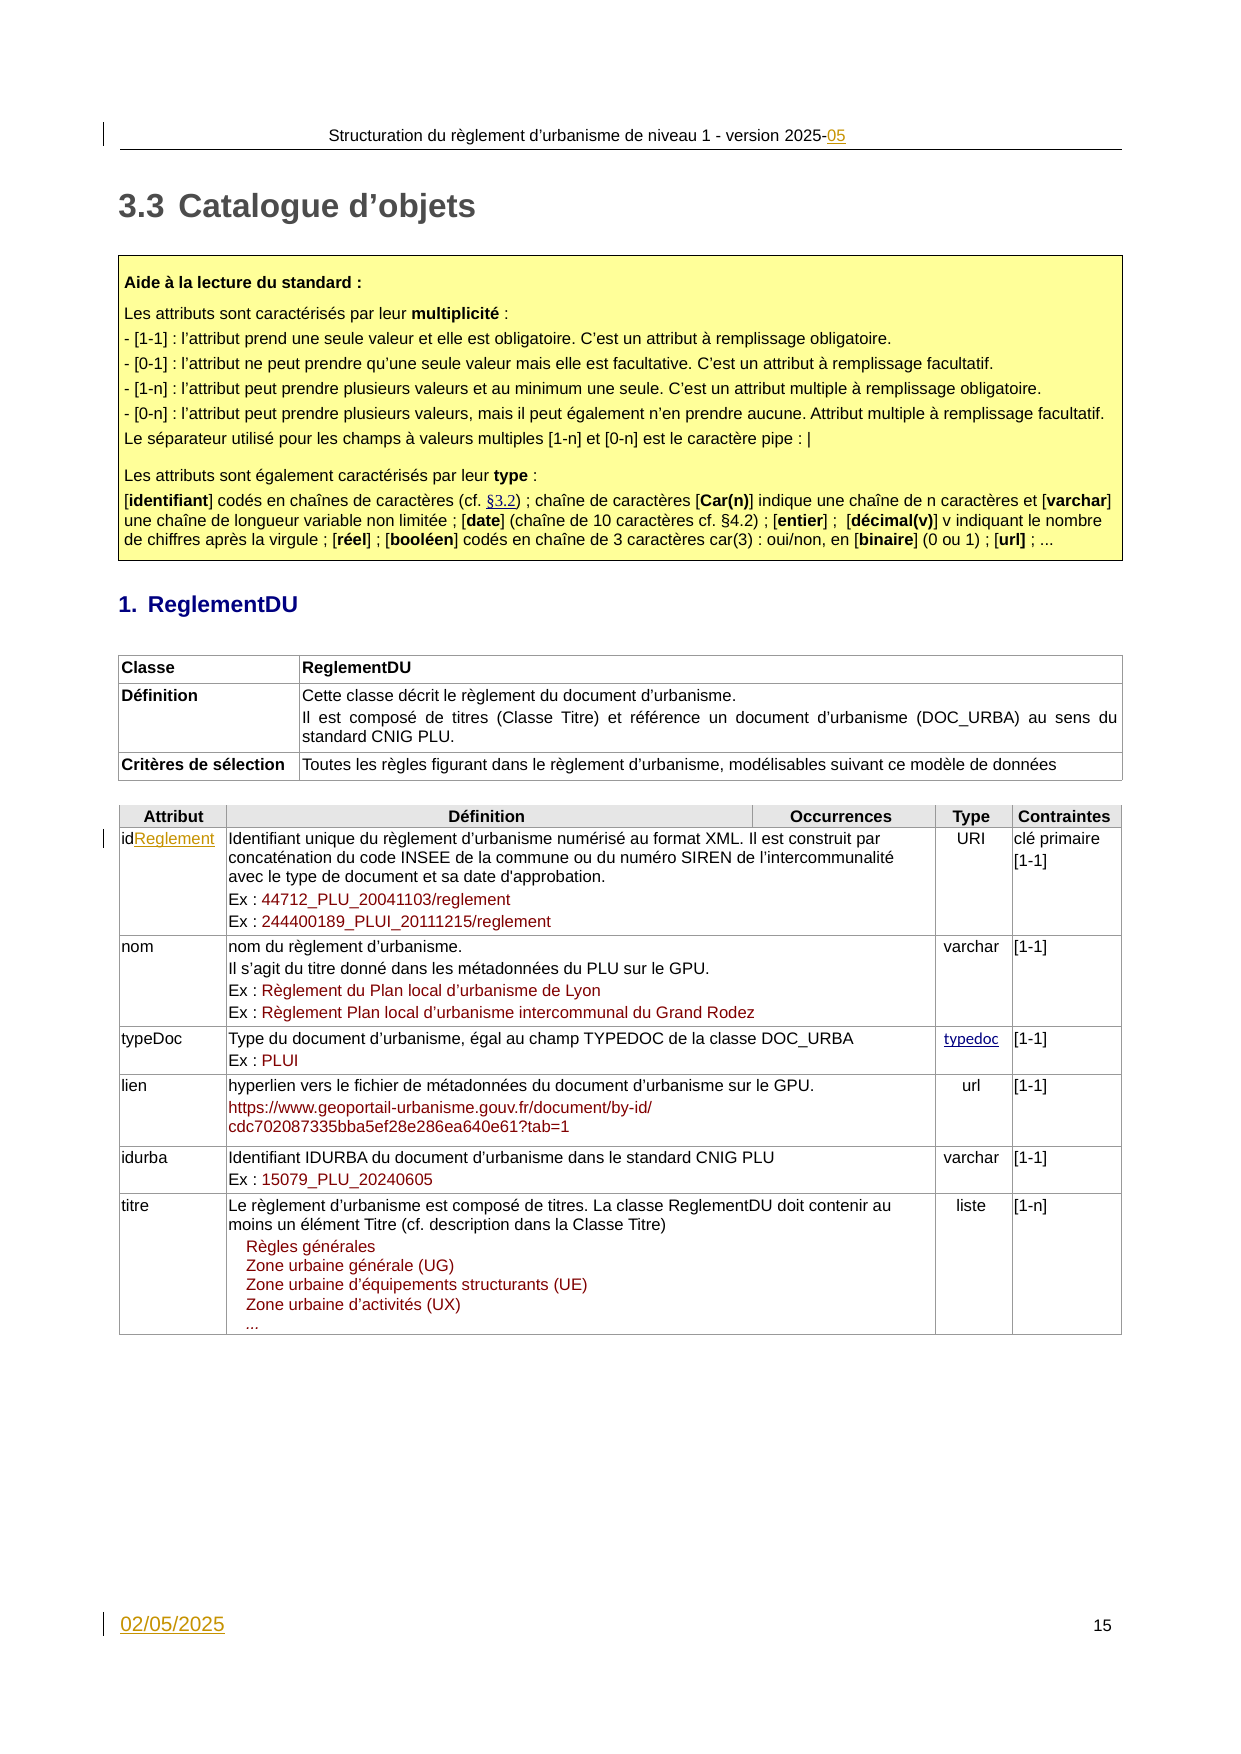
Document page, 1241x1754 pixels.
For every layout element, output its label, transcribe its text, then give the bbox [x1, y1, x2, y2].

table_header Aide à la lecture du standard : Les attributs sont caractérisés par leur multiplicité : - [1-1] : l’attribut prend une seule valeur et elle est obligatoire. C’est un attribut à remplissage obligatoire. - [0-1] : l’attribut ne peut prendre qu’une seule valeur mais elle est facultative. C’est un attribut à remplissage facultatif. - [1-n] : l’attribut peut prendre plusieurs valeurs et au minimum une seule. C’est un attribut multiple à remplissage obligatoire. - [0-n] : l’attribut peut prendre plusieurs valeurs, mais il peut également n’en prendre aucune. Attribut multiple à remplissage facultatif. Le séparateur utilisé pour les champs à valeurs multiples [1-n] et [0-n] est le caractère pipe : | Les attributs sont également caractérisés par leur type : [identifiant] codés en chaînes de caractères (cf. §3.2) ; chaîne de caractères [Car(n)] indique une chaîne de n caractères et [varchar] une chaîne de longueur variable non limitée ; [date] (chaîne de 10 caractères cf. §4.2) ; [entier] ; [décimal(v)] v indiquant le nombre de chiffres après la virgule ; [réel] ; [booléen] codés en chaîne de 3 caractères car(3) : oui/non, en [binaire] (0 ou 1) ; [url] ; ... [119, 256, 1122, 560]
table_cell url [936, 1075, 1012, 1146]
table_header Occurrences [753, 805, 935, 827]
table_cell Le règlement d’urbanisme est composé de titres. La classe ReglementDU doit contenir au moins un élément Titre (cf. description dans la Classe Titre) Règles générales Zone urbaine générale (UG) Zone urbaine d’équipements structurants (UE) Zone urbaine d’activités (UX) ... [227, 1194, 935, 1334]
table_cell URI [936, 828, 1012, 934]
table_cell Toutes les règles figurant dans le règlement d’urbanisme, modélisables suivant ce modèle de données [300, 753, 1122, 780]
table_cell [1-1] [1013, 936, 1121, 1026]
table_cell Type du document d’urbanisme, égal au champ TYPEDOC de la classe DOC_URBA Ex : PLUI [227, 1027, 935, 1074]
table_cell [1-1] [1013, 1147, 1121, 1193]
table_header ReglementDU [300, 656, 1122, 683]
table_cell Identifiant IDURBA du document d’urbanisme dans le standard CNIG PLU Ex : 15079_PLU_20240605 [227, 1147, 935, 1193]
table_cell Identifiant unique du règlement d’urbanisme numérisé au format XML. Il est construit par concaténation du code INSEE de la commune ou du numéro SIREN de l’intercommunalité avec le type de document et sa date d'approbation. Ex : 44712_PLU_20041103/reglement Ex : 244400189_PLUI_20111215/reglement [227, 828, 935, 934]
table_header Définition [227, 805, 752, 827]
subtitle Catalogue d’objets [118, 186, 1122, 224]
table_cell Définition [119, 684, 299, 752]
table_cell typeDoc [120, 1027, 226, 1074]
table_cell idurba [120, 1147, 226, 1193]
table_cell titre [120, 1194, 226, 1334]
table_cell idReglement [120, 828, 226, 934]
subtitle ReglementDU [118, 591, 1122, 618]
table_cell liste [936, 1194, 1012, 1334]
table_header Type [936, 805, 1012, 827]
table_header Attribut [120, 805, 226, 827]
table_cell varchar [936, 936, 1012, 1026]
table_cell [1-1] [1013, 1075, 1121, 1146]
table_cell varchar [936, 1147, 1012, 1193]
table_cell Critères de sélection [119, 753, 299, 780]
table_cell [1-1] [1013, 1027, 1121, 1074]
table_cell Cette classe décrit le règlement du document d’urbanisme. Il est composé de titres (Classe Titre) et référence un document d’urbanisme (DOC_URBA) au sens du standard CNIG PLU. [300, 684, 1122, 752]
table_cell nom [120, 936, 226, 1026]
table_header Contraintes [1013, 805, 1121, 827]
table_cell clé primaire [1-1] [1013, 828, 1121, 934]
table_cell typedoc [936, 1027, 1012, 1074]
table_cell [1-n] [1013, 1194, 1121, 1334]
table_cell lien [120, 1075, 226, 1146]
table_cell hyperlien vers le fichier de métadonnées du document d’urbanisme sur le GPU. https://www.geoportail-urbanisme.gouv.fr/document/by-id/cdc702087335bba5ef28e286ea640e61?tab=1 [227, 1075, 935, 1146]
table_cell nom du règlement d’urbanisme. Il s’agit du titre donné dans les métadonnées du PLU sur le GPU. Ex : Règlement du Plan local d’urbanisme de Lyon Ex : Règlement Plan local d’urbanisme intercommunal du Grand Rodez [227, 936, 935, 1026]
table_header Classe [119, 656, 299, 683]
